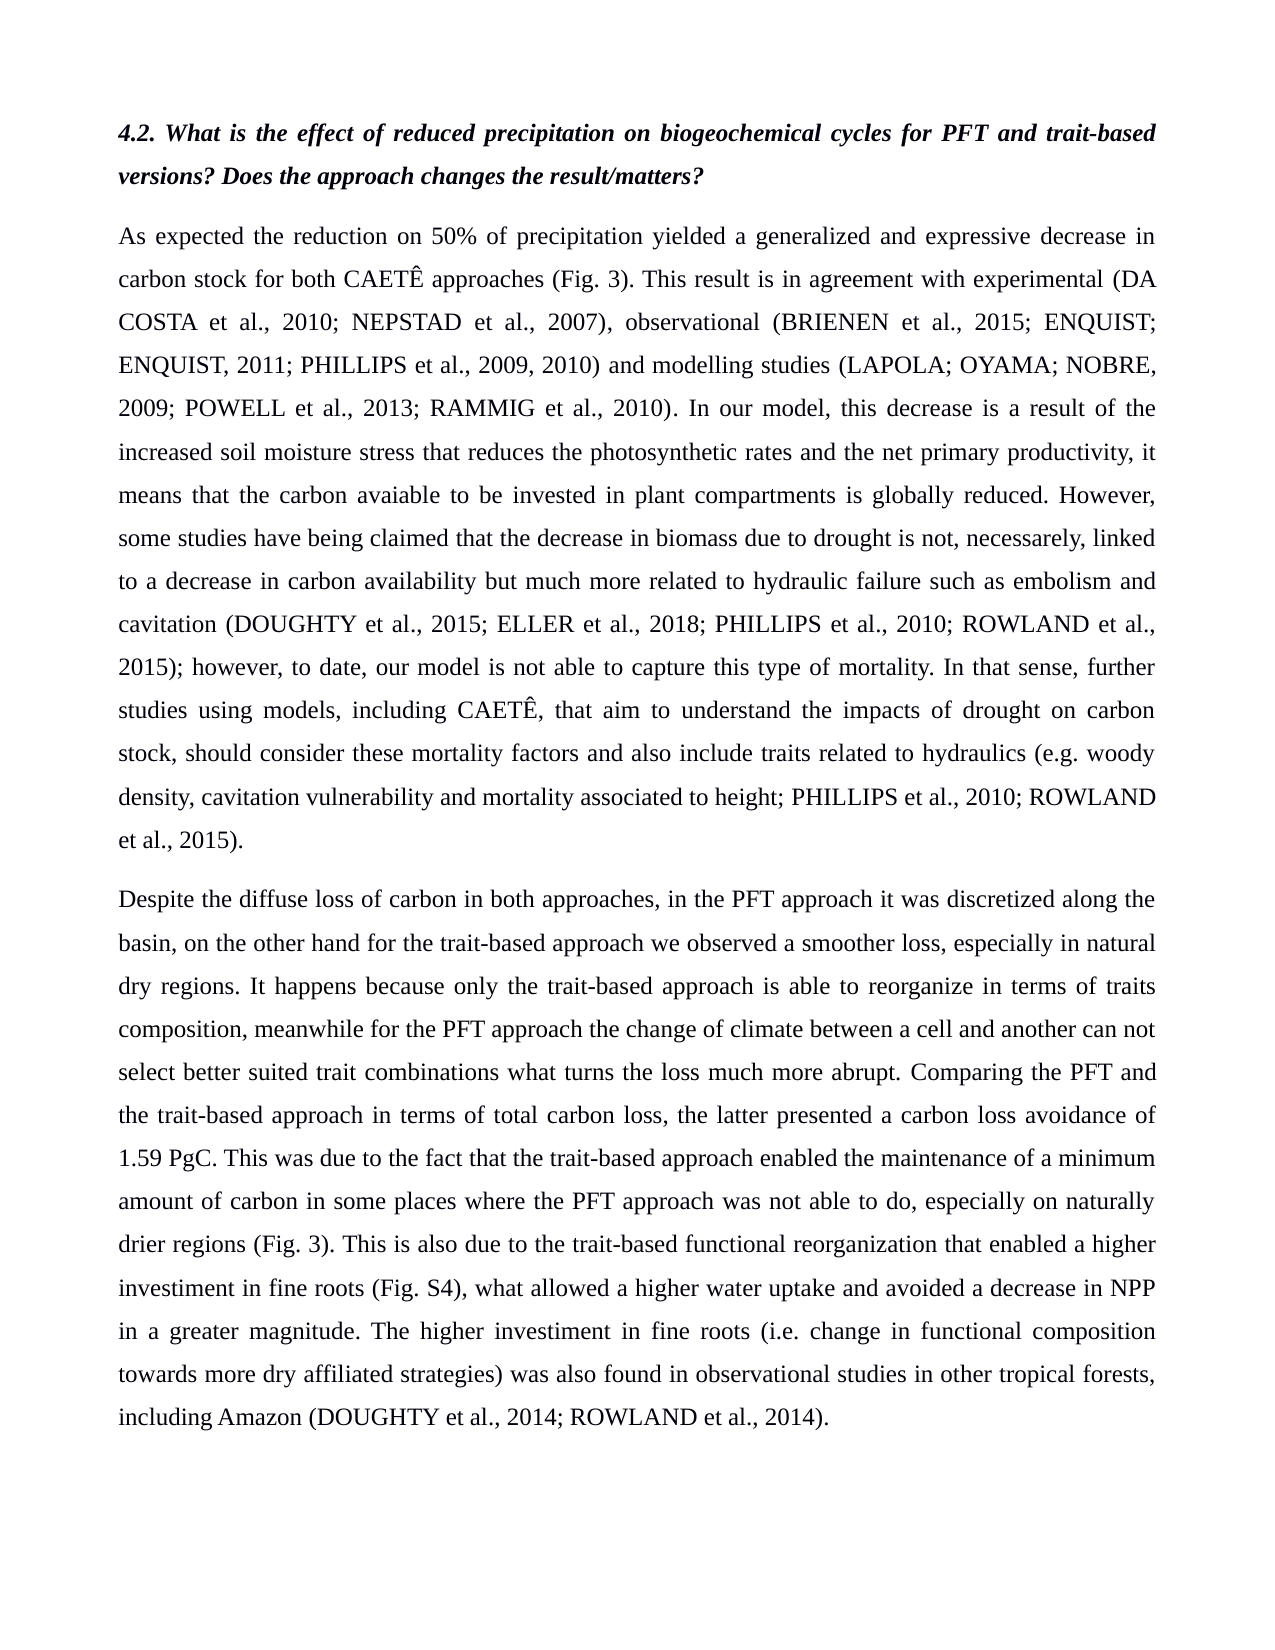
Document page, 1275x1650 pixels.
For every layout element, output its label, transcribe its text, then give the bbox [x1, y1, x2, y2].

text Despite the diffuse loss of carbon in both approaches, in the PFT approach it was discretized along the basin, on the other hand for the trait-based approach we observed a smoother loss, especially in natural dry regions. It happens because only the trait-based approach is able to reorganize in terms of traits composition, meanwhile for the PFT approach the change of climate between a cell and another can not select better suited trait combinations what turns the loss much more abrupt. Comparing the PFT and the trait-based approach in terms of total carbon loss, the latter presented a carbon loss avoidance of 1.59 PgC. This was due to the fact that the trait-based approach enabled the maintenance of a minimum amount of carbon in some places where the PFT approach was not able to do, especially on naturally drier regions (Fig. 3). This is also due to the trait-based functional reorganization that enabled a higher investiment in fine roots (Fig. S4), what allowed a higher water uptake and avoided a decrease in NPP in a greater magnitude. The higher investiment in fine roots (i.e. change in functional composition towards more dry affiliated strategies) was also found in observational studies in other tropical forests, including Amazon (DOUGHTY et al., 2014; ROWLAND et al., 2014). [118, 884, 1157, 1431]
text As expected the reduction on 50% of precipitation yielded a generalized and expressive decrease in carbon stock for both CAETÊ approaches (Fig. 3). This result is in agreement with experimental (DA COSTA et al., 2010; NEPSTAD et al., 2007)⁠, observational (BRIENEN et al., 2015; ENQUIST; ENQUIST, 2011; PHILLIPS et al., 2009, 2010)⁠ and modelling studies (LAPOLA; OYAMA; NOBRE, 2009; POWELL et al., 2013; RAMMIG et al., 2010)⁠⁠. In our model, this decrease is a result of the increased soil moisture stress that reduces the photosynthetic rates and the net primary productivity, it means that the carbon avaiable to be invested in plant compartments is globally reduced. However, some studies have being claimed that the decrease in biomass due to drought is not, necessarely, linked to a decrease in carbon availability but much more related to hydraulic failure such as embolism and cavitation (DOUGHTY et al., 2015; ELLER et al., 2018; PHILLIPS et al., 2010; ROWLAND et al., 2015)⁠⁠; however, to date, our model is not able to capture this type of mortality. In that sense, further studies using models, including CAETÊ, that aim to understand the impacts of drought on carbon stock, should consider these mortality factors and also include traits related to hydraulics (e.g. woody density, cavitation vulnerability and mortality associated to height; PHILLIPS et al., 2010; ROWLAND et al., 2015⁠). [118, 221, 1157, 853]
text 4.2. What is the effect of reduced precipitation on biogeochemical cycles for PFT and trait-based versions? Does the approach changes the result/matters? [118, 118, 1157, 190]
